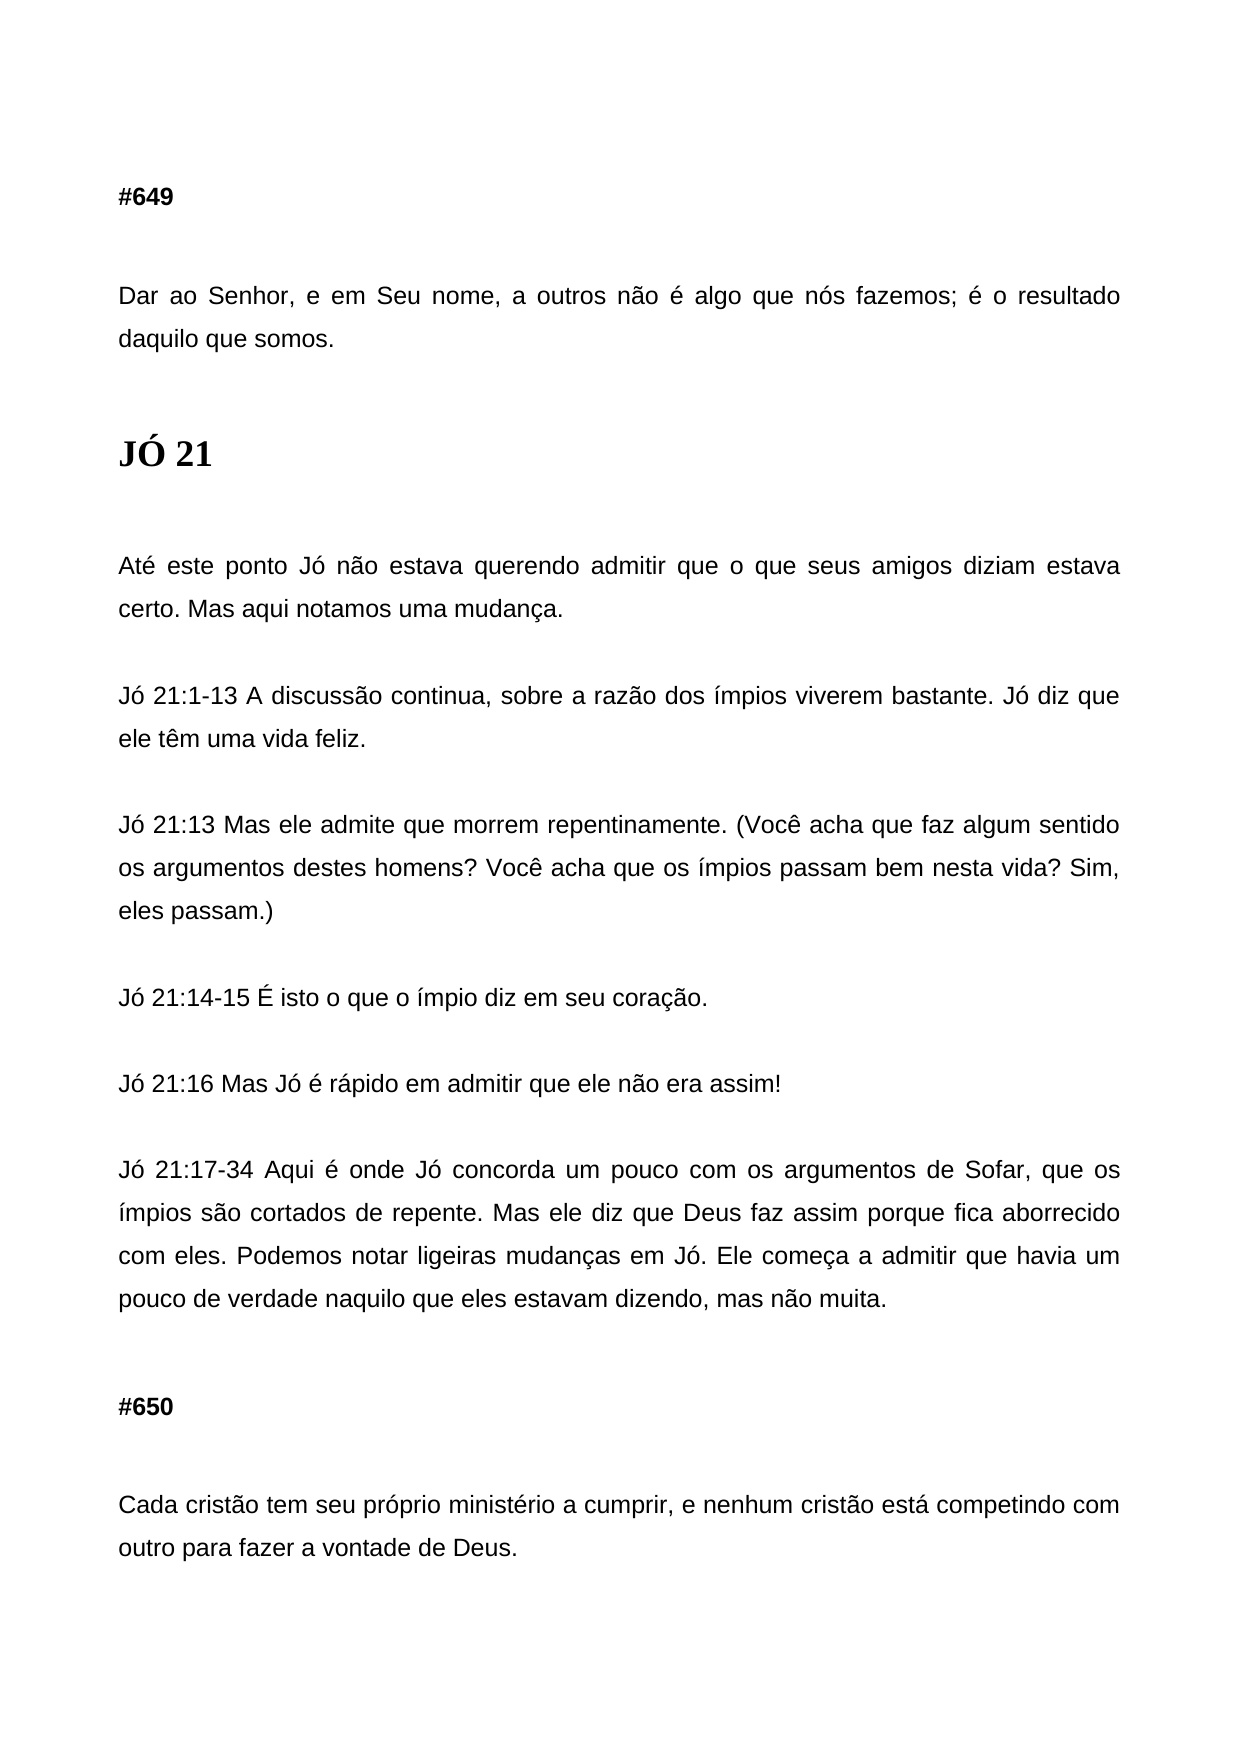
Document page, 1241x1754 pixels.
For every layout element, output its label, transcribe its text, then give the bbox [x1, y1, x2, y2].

subtitle #649 [118, 182, 1122, 211]
subtitle #650 [118, 1392, 1122, 1420]
text Jó 21:17-34 Aqui é onde Jó concorda um pouco com os argumentos de Sofar, que os ímpios são cortados de repente. Mas ele diz que Deus faz assim porque fica aborrecido com eles. Podemos notar ligeiras mudanças em Jó. Ele começa a admitir que havia um pouco de verdade naquilo que eles estavam dizendo, mas não muita. [118, 1155, 1122, 1313]
text Dar ao Senhor, e em Seu nome, a outros não é algo que nós fazemos; é o resultado daquilo que somos. [118, 281, 1122, 353]
text Cada cristão tem seu próprio ministério a cumprir, e nenhum cristão está competindo com outro para fazer a vontade de Deus. [118, 1490, 1122, 1562]
subtitle JÓ 21 [118, 431, 1122, 474]
text Jó 21:16 Mas Jó é rápido em admitir que ele não era assim! [118, 1069, 1122, 1098]
text Jó 21:14-15 É isto o que o ímpio diz em seu coração. [118, 983, 1122, 1011]
text Jó 21:13 Mas ele admite que morrem repentinamente. (Você acha que faz algum sentido os argumentos destes homens? Você acha que os ímpios passam bem nesta vida? Sim, eles passam.) [118, 810, 1122, 925]
text Jó 21:1-13 A discussão continua, sobre a razão dos ímpios viverem bastante. Jó diz que ele têm uma vida feliz. [118, 681, 1122, 753]
text Até este ponto Jó não estava querendo admitir que o que seus amigos diziam estava certo. Mas aqui notamos uma mudança. [118, 551, 1122, 623]
